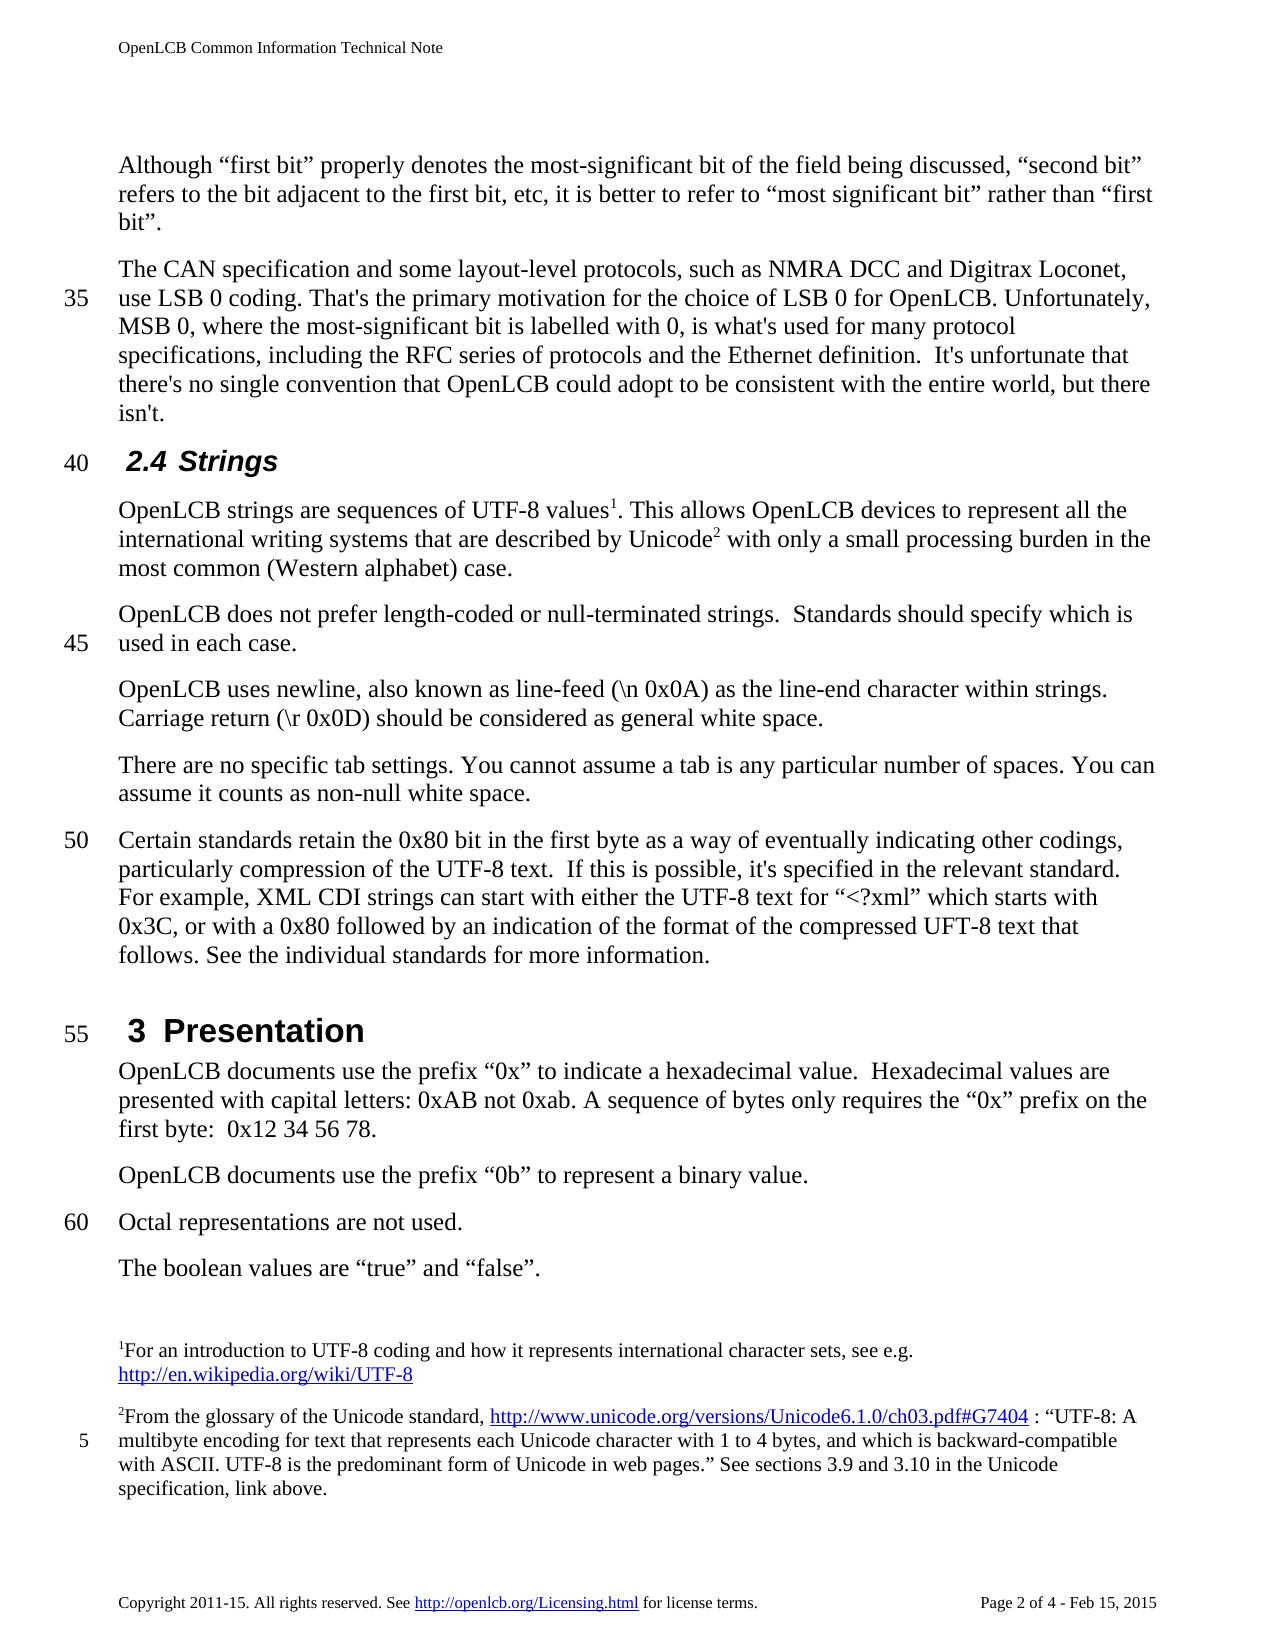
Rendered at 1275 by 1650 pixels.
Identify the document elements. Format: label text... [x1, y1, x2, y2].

text OpenLCB documents use the prefix “0x” to indicate a hexadecimal value. Hexadecimal values are presented with capital letters: 0xAB not 0xab. A sequence of bytes only requires the “0x” prefix on the first byte: 0x12 34 56 78. [118, 1056, 1157, 1142]
text Although “first bit” properly denotes the most-significant bit of the field being discussed, “second bit” refers to the bit adjacent to the first bit, etc, it is better to refer to “most significant bit” rather than “first bit”. [118, 150, 1157, 236]
text There are no specific tab settings. You cannot assume a tab is any particular number of spaces. You can assume it counts as non-null white space. [118, 750, 1157, 807]
text For an introduction to UTF-8 coding and how it represents international character sets, see e.g. http://en.wikipedia.org/wiki/UTF-8 [118, 1338, 1157, 1386]
text Octal representations are not used. [118, 1207, 1157, 1235]
text From the glossary of the Unicode standard, http://www.unicode.org/versions/Unicode6.1.0/ch03.pdf#G7404 : “UTF-8: A multibyte encoding for text that represents each Unicode character with 1 to 4 bytes, and which is backward-compatible with ASCII. UTF-8 is the predominant form of Unicode in web pages.” See sections 3.9 and 3.10 in the Unicode specification, link above. [118, 1404, 1157, 1500]
text The CAN specification and some layout-level protocols, such as NMRA DCC and Digitrax Loconet, use LSB 0 coding. That's the primary motivation for the choice of LSB 0 for OpenLCB. Unfortunately, MSB 0, where the most-significant bit is labelled with 0, is what's used for many protocol specifications, including the RFC series of protocols and the Ethernet definition. It's unfortunate that there's no single convention that OpenLCB could adopt to be consistent with the entire world, but there isn't. [118, 254, 1157, 426]
text OpenLCB documents use the prefix “0b” to represent a binary value. [118, 1160, 1157, 1189]
text OpenLCB uses newline, also known as line-feed (\n 0x0A) as the line-end character within strings. Carriage return (\r 0x0D) should be considered as general white space. [118, 674, 1157, 732]
text Certain standards retain the 0x80 bit in the first byte as a way of eventually indicating other codings, particularly compression of the UTF-8 text. If this is possible, it's specified in the relevant standard. For example, XML CDI strings can start with either the UTF-8 text for “<?xml” which starts with 0x3C, or with a 0x80 followed by an indication of the format of the compressed UFT-8 text that follows. See the individual standards for more information. [118, 825, 1157, 969]
subtitle Presentation [118, 1011, 1157, 1050]
subtitle Strings [118, 444, 1157, 478]
text The boolean values are “true” and “false”. [118, 1253, 1157, 1282]
text OpenLCB strings are sequences of UTF-8 values. This allows OpenLCB devices to represent all the international writing systems that are described by Unicode with only a small processing burden in the most common (Western alphabet) case. [118, 495, 1157, 582]
text OpenLCB does not prefer length-coded or null-terminated strings. Standards should specify which is used in each case. [118, 599, 1157, 657]
